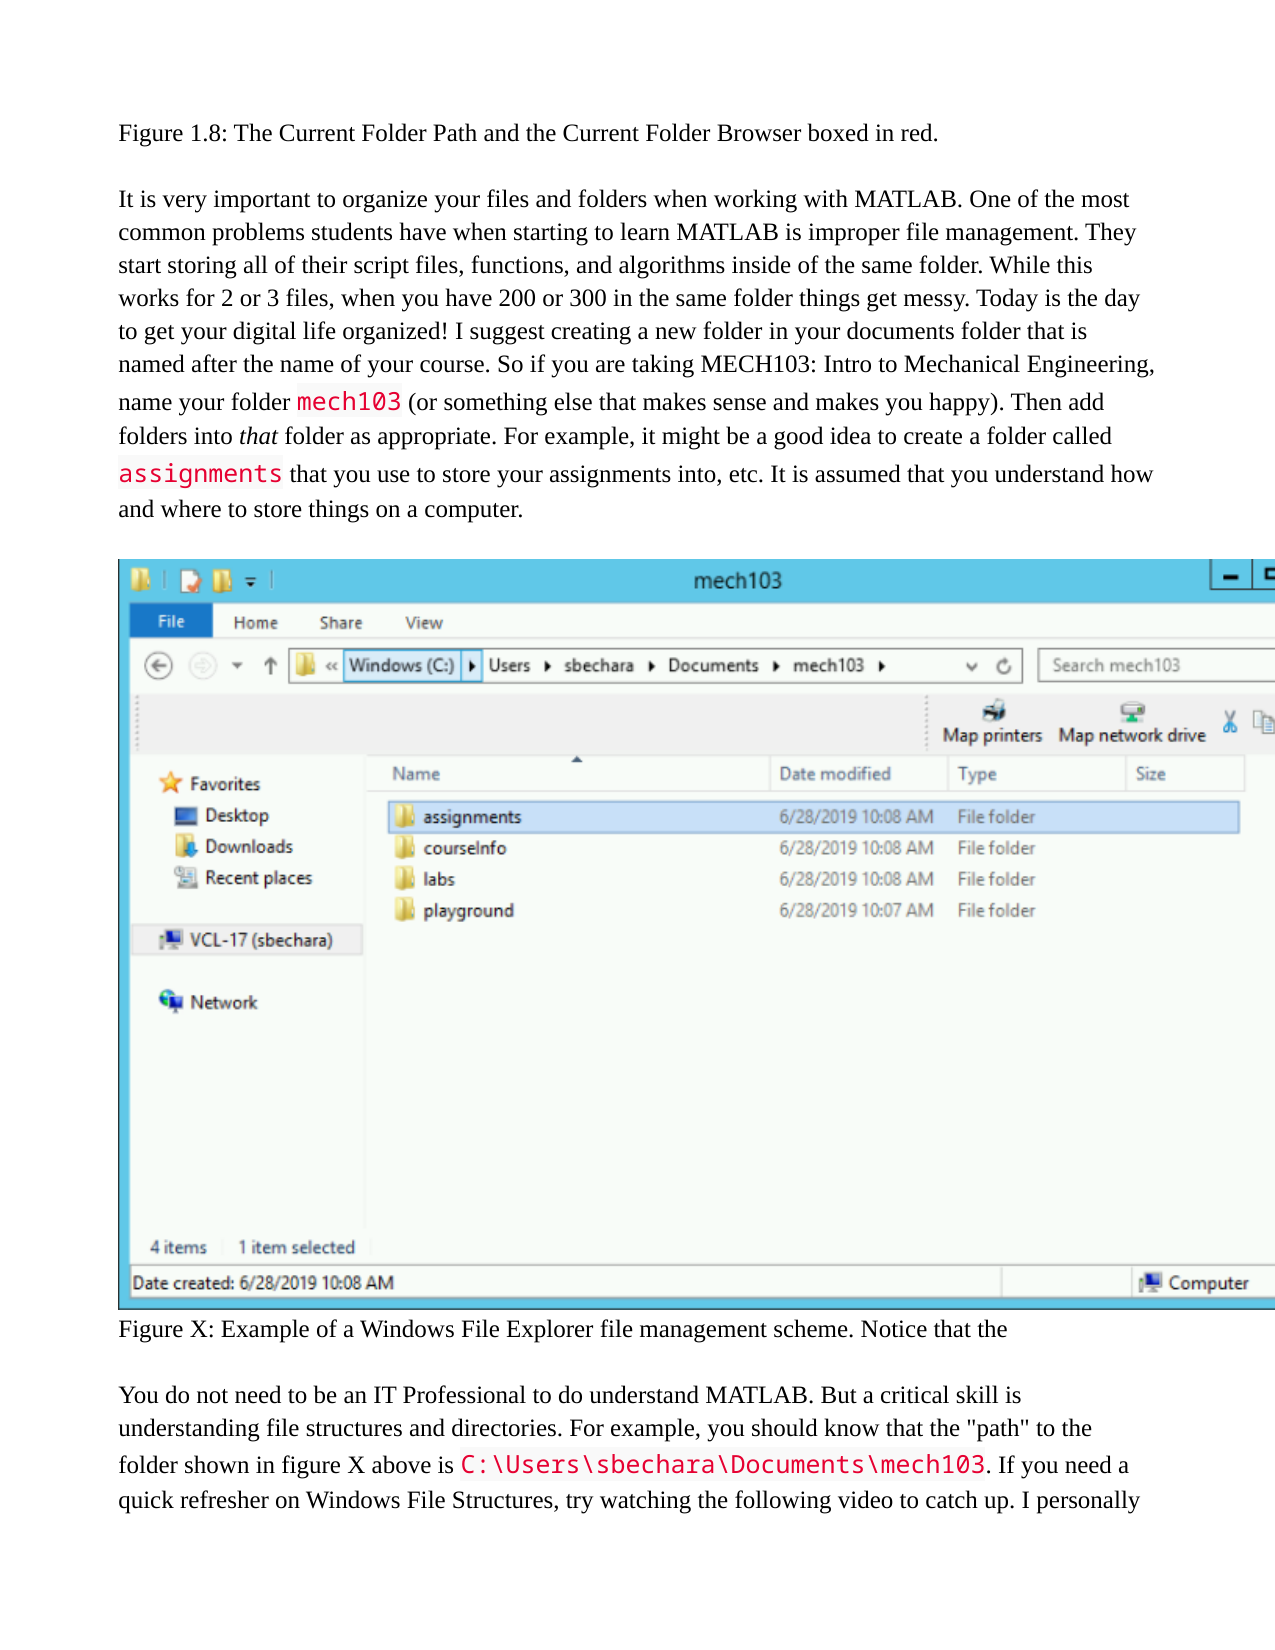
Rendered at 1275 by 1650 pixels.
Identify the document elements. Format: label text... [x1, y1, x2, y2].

text Figure X: Example of a Windows File Explorer file management scheme. Notice that the [118, 1314, 1157, 1343]
text You do not need to be an IT Professional to do understand MATLAB. But a critical skill is understanding file structures and directories. For example, you should know that the "path" to the folder shown in figure X above is C:\Users\sbechara\Documents\mech103. If you need a quick refresher on Windows File Structures, try watching the following video to catch up. I personally [118, 1380, 1157, 1514]
text Figure 1.8: The Current Folder Path and the Current Folder Browser boxed in red. [118, 118, 1157, 147]
picture [118, 559, 1275, 1310]
text It is very important to organize your files and folders when working with MATLAB. One of the most common problems students have when starting to learn MATLAB is improper file management. They start storing all of their script files, functions, and algorithms inside of the same folder. While this works for 2 or 3 files, when you have 200 or 300 in the same folder things get messy. Today is the day to get your digital life organized! I suggest creating a new folder in your documents folder that is named after the name of your course. So if you are taking MECH103: Intro to Mechanical Engineering, name your folder mech103 (or something else that makes sense and makes you happy). Then add folders into that folder as appropriate. For example, it might be a good idea to create a folder called assignments that you use to store your assignments into, etc. It is assumed that you understand how and where to store things on a computer. [118, 184, 1157, 522]
